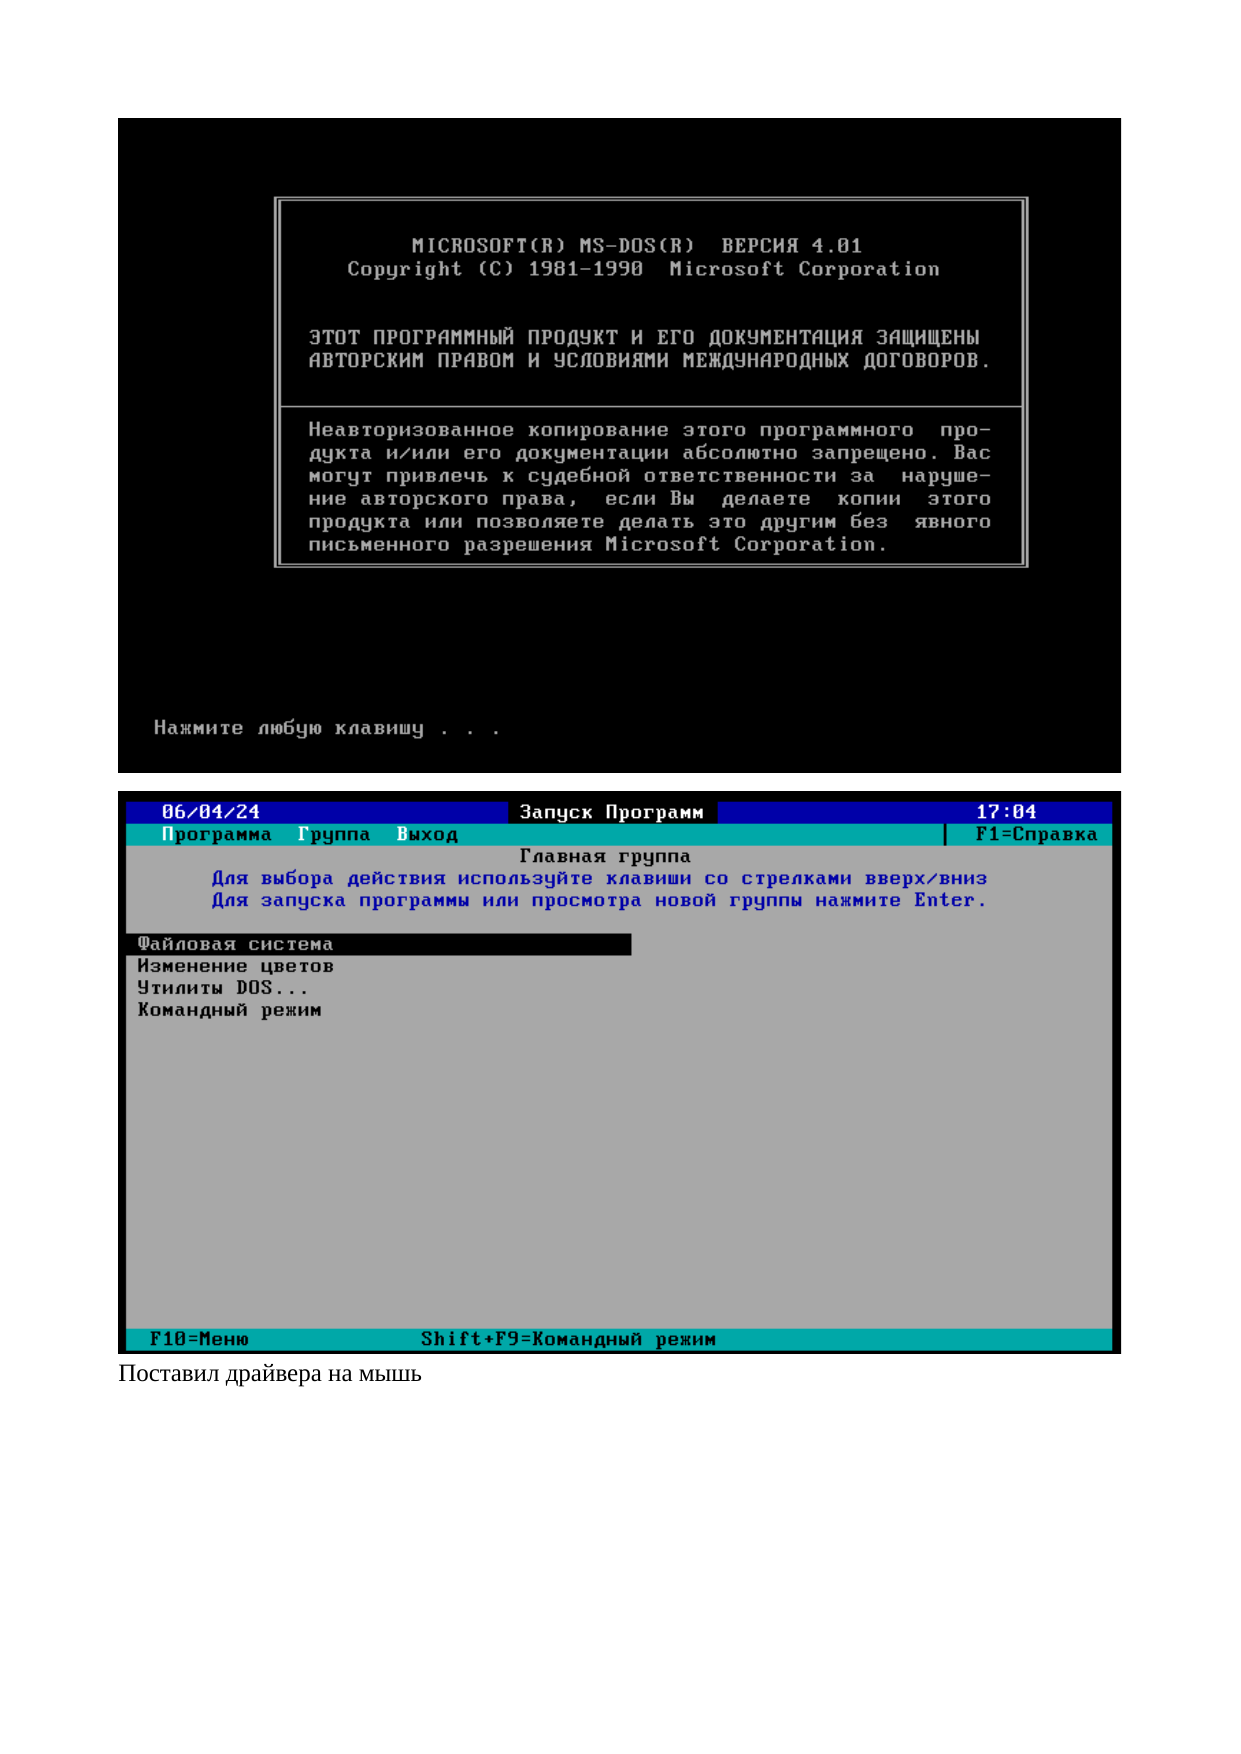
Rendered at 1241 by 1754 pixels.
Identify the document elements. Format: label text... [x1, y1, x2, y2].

text Поставил драйвера на мышь [118, 1354, 1122, 1387]
